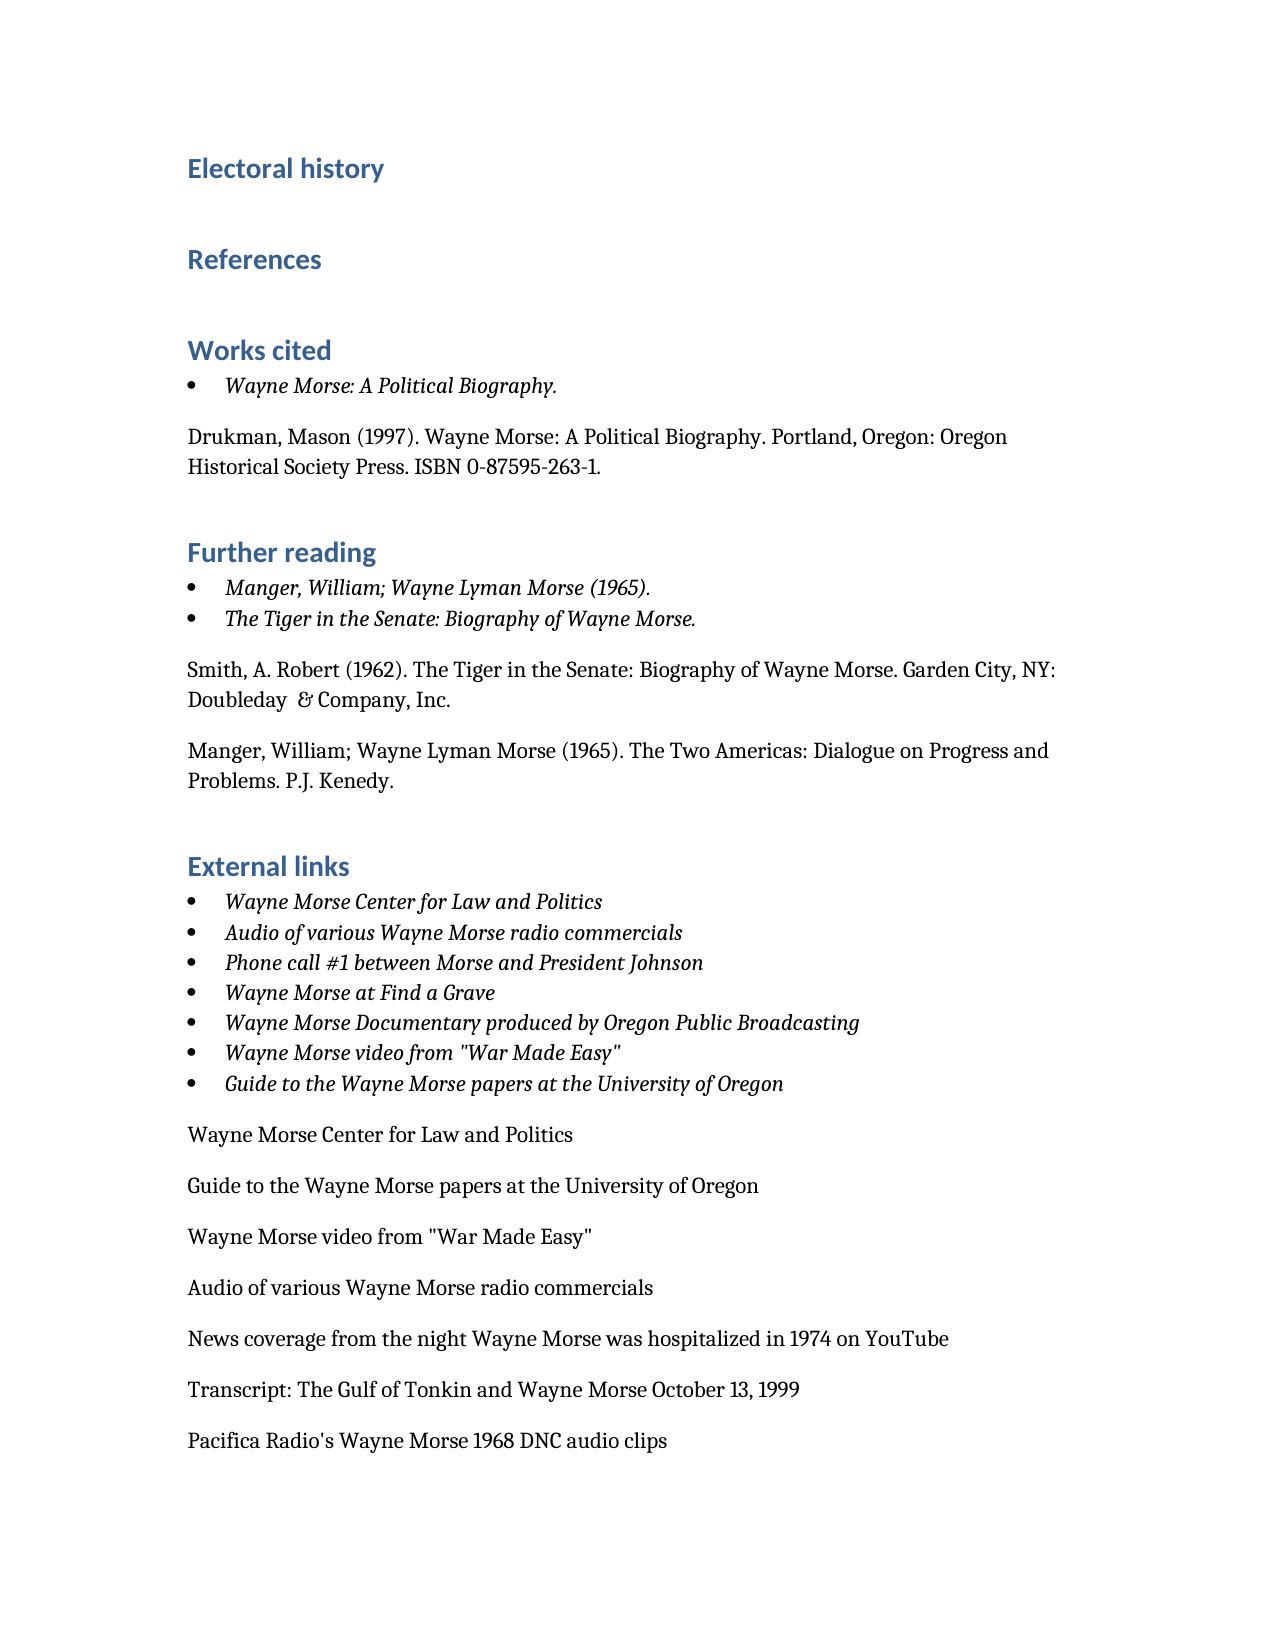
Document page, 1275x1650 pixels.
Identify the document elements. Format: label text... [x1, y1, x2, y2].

list Wayne Morse Documentary produced by Oregon Public Broadcasting [187, 1010, 1087, 1036]
subtitle References [187, 241, 1087, 277]
subtitle Works cited [187, 332, 1087, 367]
text Guide to the Wayne Morse papers at the University of Oregon [187, 1172, 1087, 1199]
subtitle Further reading [187, 534, 1087, 570]
list Guide to the Wayne Morse papers at the University of Oregon [187, 1070, 1087, 1097]
text Pacifica Radio's Wayne Morse 1968 DNC audio clips [187, 1428, 1087, 1454]
list Wayne Morse: A Political Biography. [187, 373, 1087, 399]
text Audio of various Wayne Morse radio commercials [187, 1274, 1087, 1301]
list Wayne Morse at Find a Grave [187, 980, 1087, 1006]
list Wayne Morse video from "War Made Easy" [187, 1040, 1087, 1066]
list Audio of various Wayne Morse radio commercials [187, 919, 1087, 946]
list Manger, William; Wayne Lyman Morse (1965). [187, 575, 1087, 602]
list Phone call #1 between Morse and President Johnson [187, 949, 1087, 976]
subtitle Electoral history [187, 150, 1087, 186]
list Wayne Morse Center for Law and Politics [187, 889, 1087, 915]
text Drukman, Mason (1997). Wayne Morse: A Political Biography. Portland, Oregon: Oregon Historical Society Press. ISBN 0-87595-263-1. [187, 424, 1087, 480]
text Smith, A. Robert (1962). The Tiger in the Senate: Biography of Wayne Morse. Garden City, NY: Doubleday & Company, Inc. [187, 656, 1087, 713]
text News coverage from the night Wayne Morse was hospitalized in 1974 on YouTube [187, 1326, 1087, 1352]
list The Tiger in the Senate: Biography of Wayne Morse. [187, 605, 1087, 632]
text Wayne Morse Center for Law and Politics [187, 1121, 1087, 1148]
text Wayne Morse video from "War Made Easy" [187, 1223, 1087, 1250]
text Transcript: The Gulf of Tonkin and Wayne Morse October 13, 1999 [187, 1377, 1087, 1403]
subtitle External links [187, 848, 1087, 884]
text Manger, William; Wayne Lyman Morse (1965). The Two Americas: Dialogue on Progress and Problems. P.J. Kenedy. [187, 738, 1087, 794]
